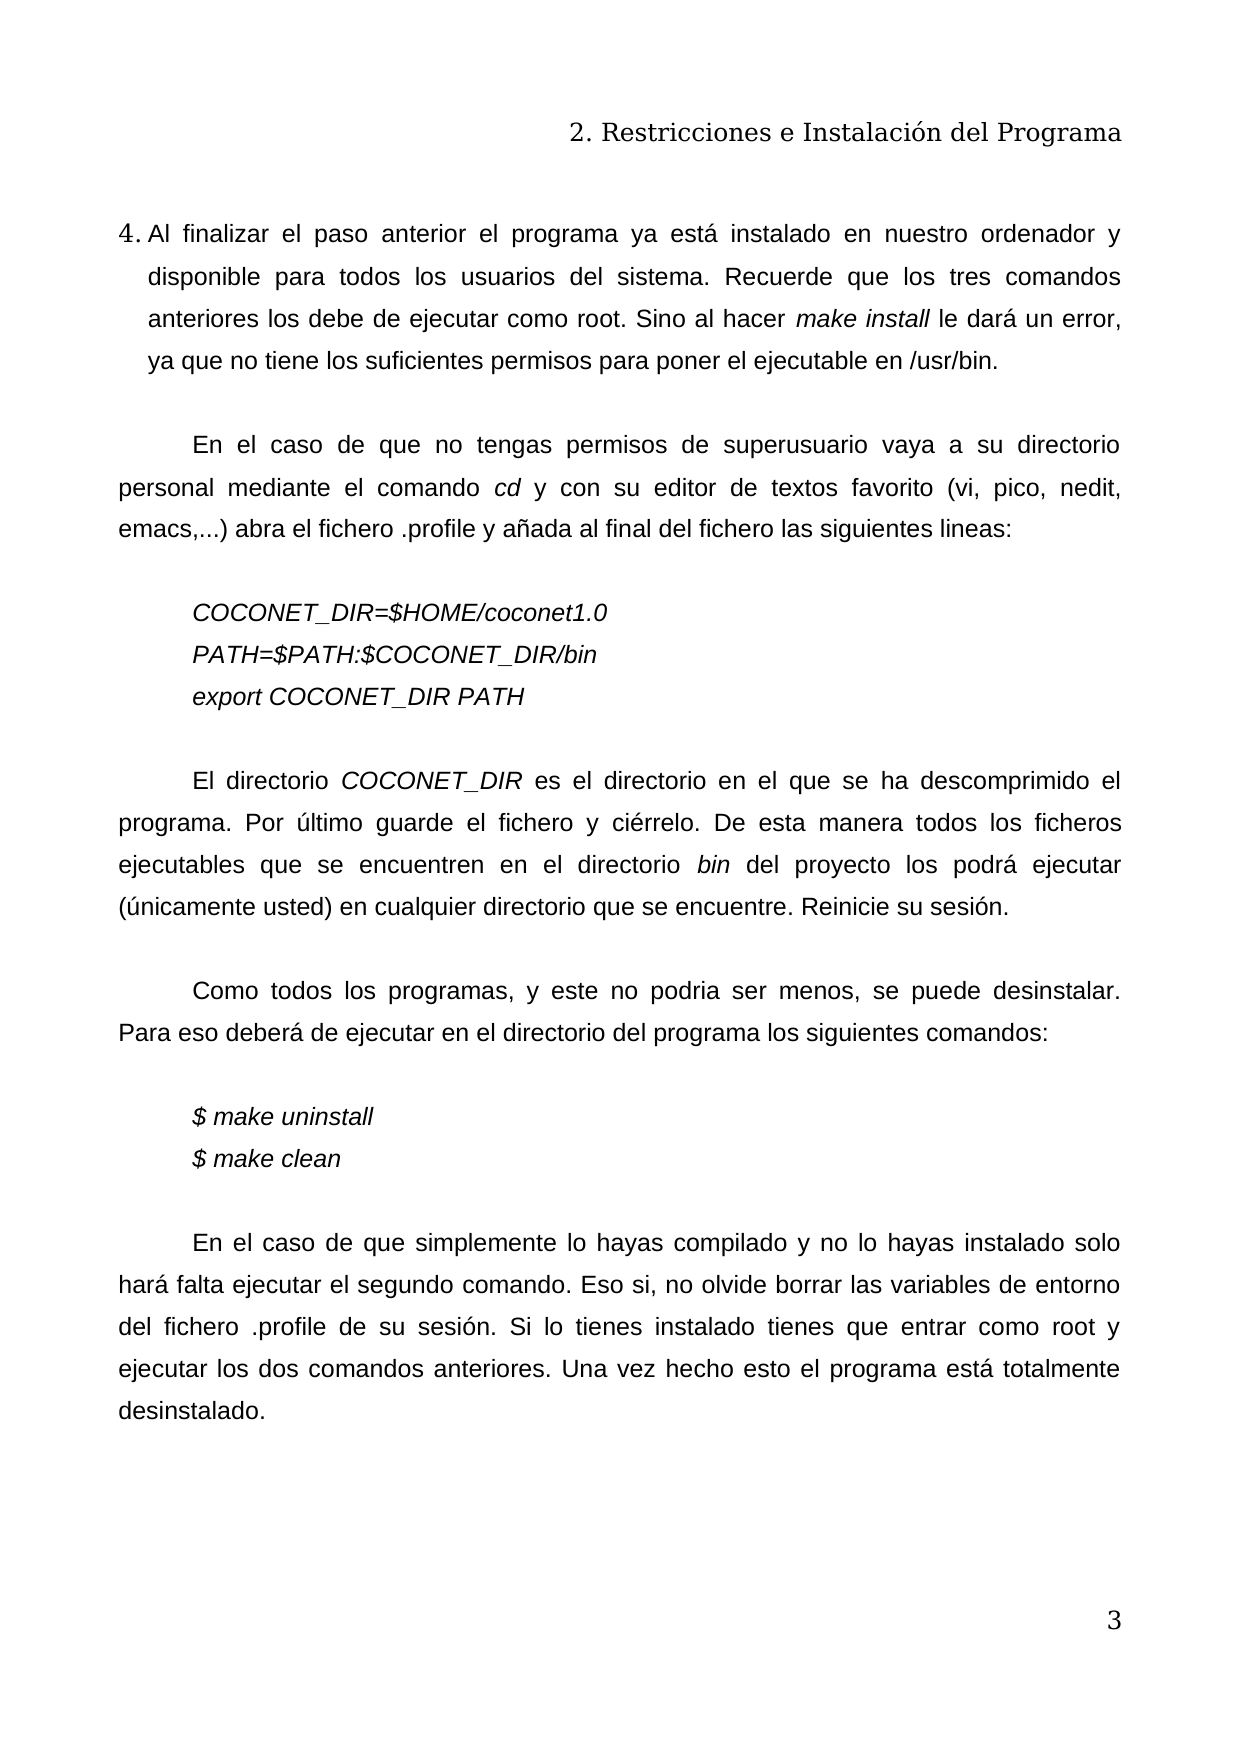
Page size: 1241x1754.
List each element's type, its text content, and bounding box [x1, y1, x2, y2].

list Al finalizar el paso anterior el programa ya está instalado en nuestro ordenador y disponible para todos los usuarios del sistema. Recuerde que los tres comandos anteriores los debe de ejecutar como root. Sino al hacer make install le dará un error, ya que no tiene los suficientes permisos para poner el ejecutable en /usr/bin. [118, 219, 1122, 375]
text $ make uninstall [118, 1103, 1122, 1131]
text export COCONET_DIR PATH [118, 683, 1122, 711]
text En el caso de que no tengas permisos de superusuario vaya a su directorio personal mediante el comando cd y con su editor de textos favorito (vi, pico, nedit, emacs,...) abra el fichero .profile y añada al final del fichero las siguientes lineas: [118, 431, 1122, 543]
text PATH=$PATH:$COCONET_DIR/bin [118, 641, 1122, 669]
text $ make clean [118, 1145, 1122, 1173]
text El directorio COCONET_DIR es el directorio en el que se ha descomprimido el programa. Por último guarde el fichero y ciérrelo. De esta manera todos los ficheros ejecutables que se encuentren en el directorio bin del proyecto los podrá ejecutar (únicamente usted) en cualquier directorio que se encuentre. Reinicie su sesión. [118, 767, 1122, 921]
text En el caso de que simplemente lo hayas compilado y no lo hayas instalado solo hará falta ejecutar el segundo comando. Eso si, no olvide borrar las variables de entorno del fichero .profile de su sesión. Si lo tienes instalado tienes que entrar como root y ejecutar los dos comandos anteriores. Una vez hecho esto el programa está totalmente desinstalado. [118, 1229, 1122, 1425]
text COCONET_DIR=$HOME/coconet1.0 [118, 599, 1122, 627]
text Como todos los programas, y este no podria ser menos, se puede desinstalar. Para eso deberá de ejecutar en el directorio del programa los siguientes comandos: [118, 977, 1122, 1047]
